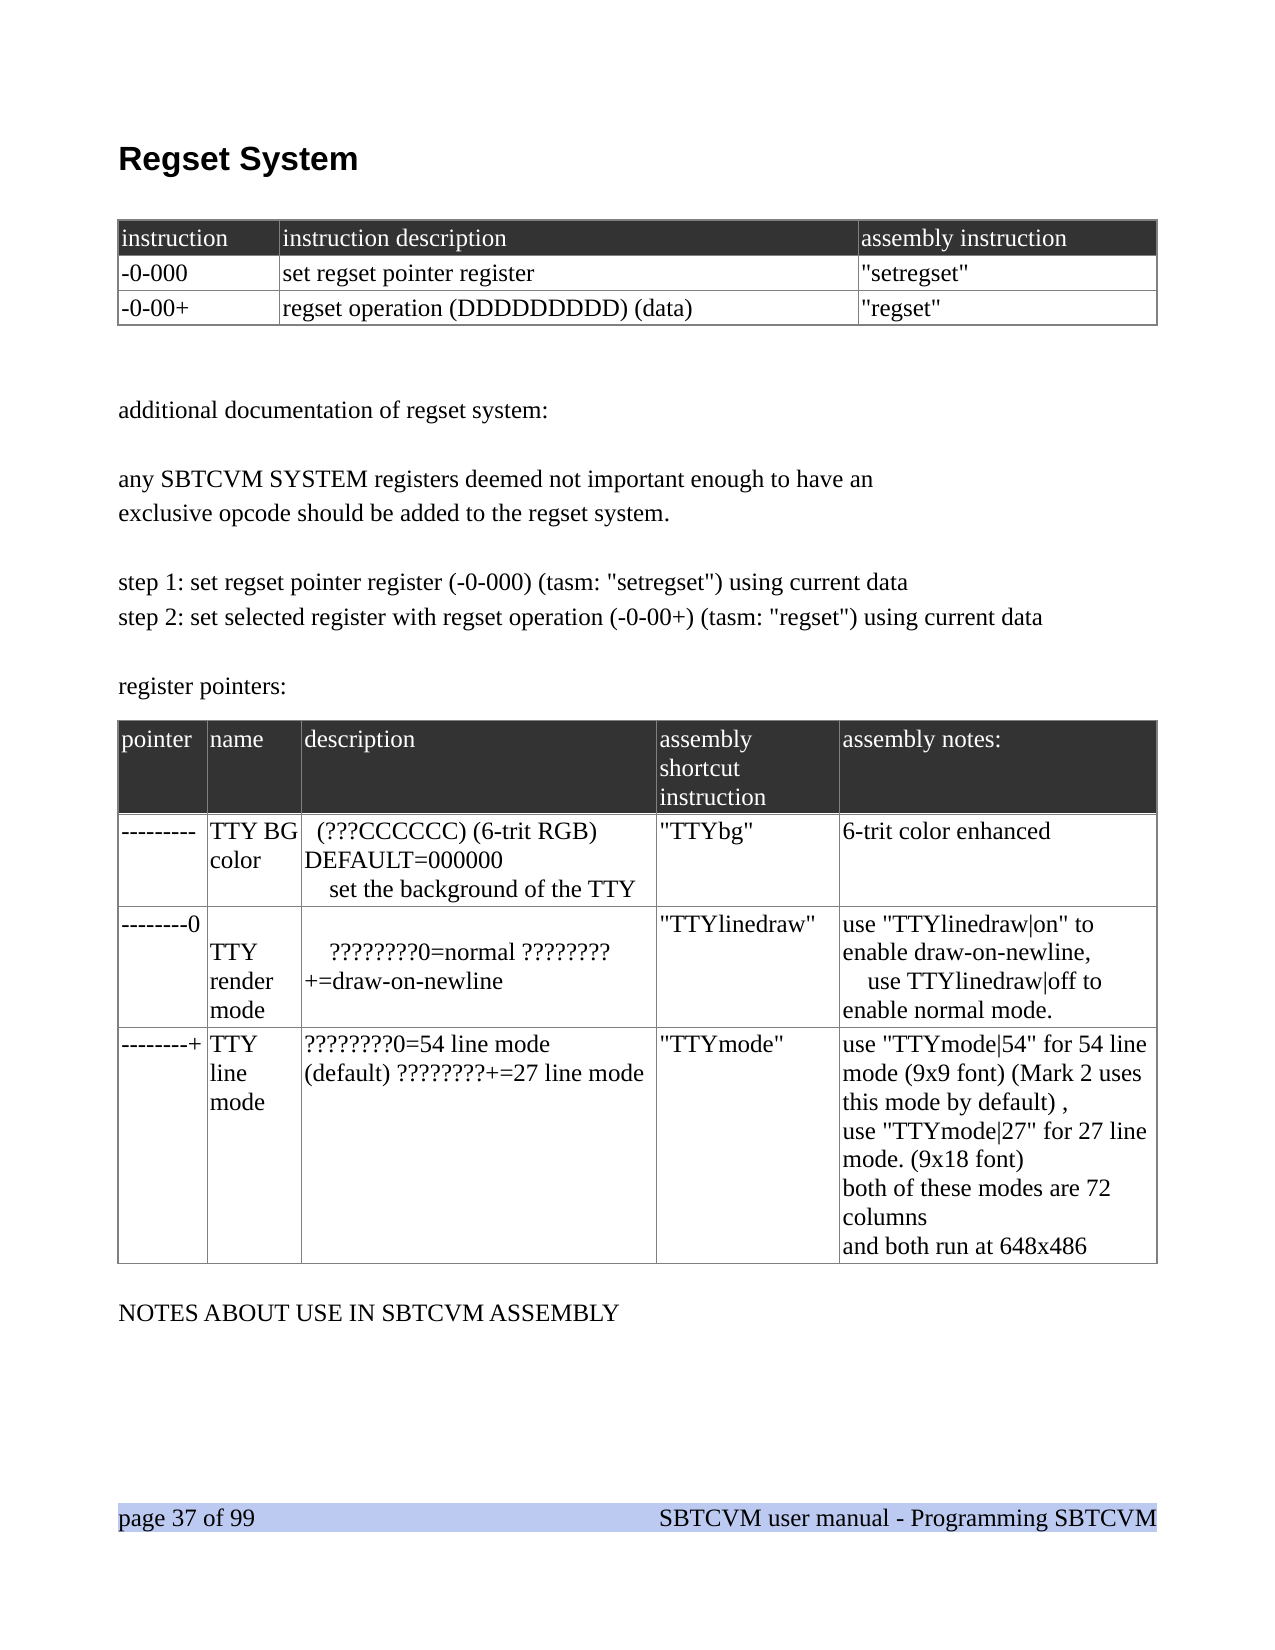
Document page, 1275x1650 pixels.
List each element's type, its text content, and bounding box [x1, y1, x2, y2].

table_cell "setregset" [859, 256, 1156, 290]
table_cell set regset pointer register [280, 256, 858, 290]
table_cell ????????0=normal ????????+=draw-on-newline [302, 907, 656, 1027]
subtitle Regset System [118, 139, 1157, 178]
table_header pointer [119, 721, 207, 813]
table_cell "TTYbg" [657, 815, 839, 906]
table_cell use "TTYmode|54" for 54 line mode (9x9 font) (Mark 2 uses this mode by default) , use "TTYmode|27" for 27 line mode. (9x18 font) both of these modes are 72 columns and both run at 648x486 [840, 1028, 1156, 1262]
table_cell "TTYlinedraw" [657, 907, 839, 1027]
table_cell "TTYmode" [657, 1028, 839, 1262]
table_cell TTY render mode [208, 907, 301, 1027]
table_cell --------+ [119, 1028, 207, 1262]
table_header instruction description [280, 221, 858, 255]
table_cell --------- [119, 815, 207, 906]
table_cell "regset" [859, 291, 1156, 324]
table_header assembly notes: [840, 721, 1156, 813]
table_cell TTY line mode [208, 1028, 301, 1262]
text additional documentation of regset system: any SBTCVM SYSTEM registers deemed not important enough to have an exclusive opcode should be added to the regset system. step 1: set regset pointer register (-0-000) (tasm: "setregset") using current data step 2: set selected register with regset operation (-0-00+) (tasm: "regset") using current data register pointers: [118, 326, 1157, 699]
table_cell (???CCCCCC) (6-trit RGB) DEFAULT=000000 set the background of the TTY [302, 815, 656, 906]
table_cell -0-00+ [119, 291, 279, 324]
table_cell TTY BG color [208, 815, 301, 906]
text NOTES ABOUT USE IN SBTCVM ASSEMBLY [118, 1264, 1157, 1362]
table_header assembly instruction [859, 221, 1156, 255]
table_header name [208, 721, 301, 813]
table_header description [302, 721, 656, 813]
table_cell regset operation (DDDDDDDDD) (data) [280, 291, 858, 324]
table_header instruction [119, 221, 279, 255]
table_header assembly shortcut instruction [657, 721, 839, 813]
table_cell use "TTYlinedraw|on" to enable draw-on-newline, use TTYlinedraw|off to enable normal mode. [840, 907, 1156, 1027]
table_cell ????????0=54 line mode (default) ????????+=27 line mode [302, 1028, 656, 1262]
table_cell -0-000 [119, 256, 279, 290]
table_cell --------0 [119, 907, 207, 1027]
table_cell 6-trit color enhanced [840, 815, 1156, 906]
